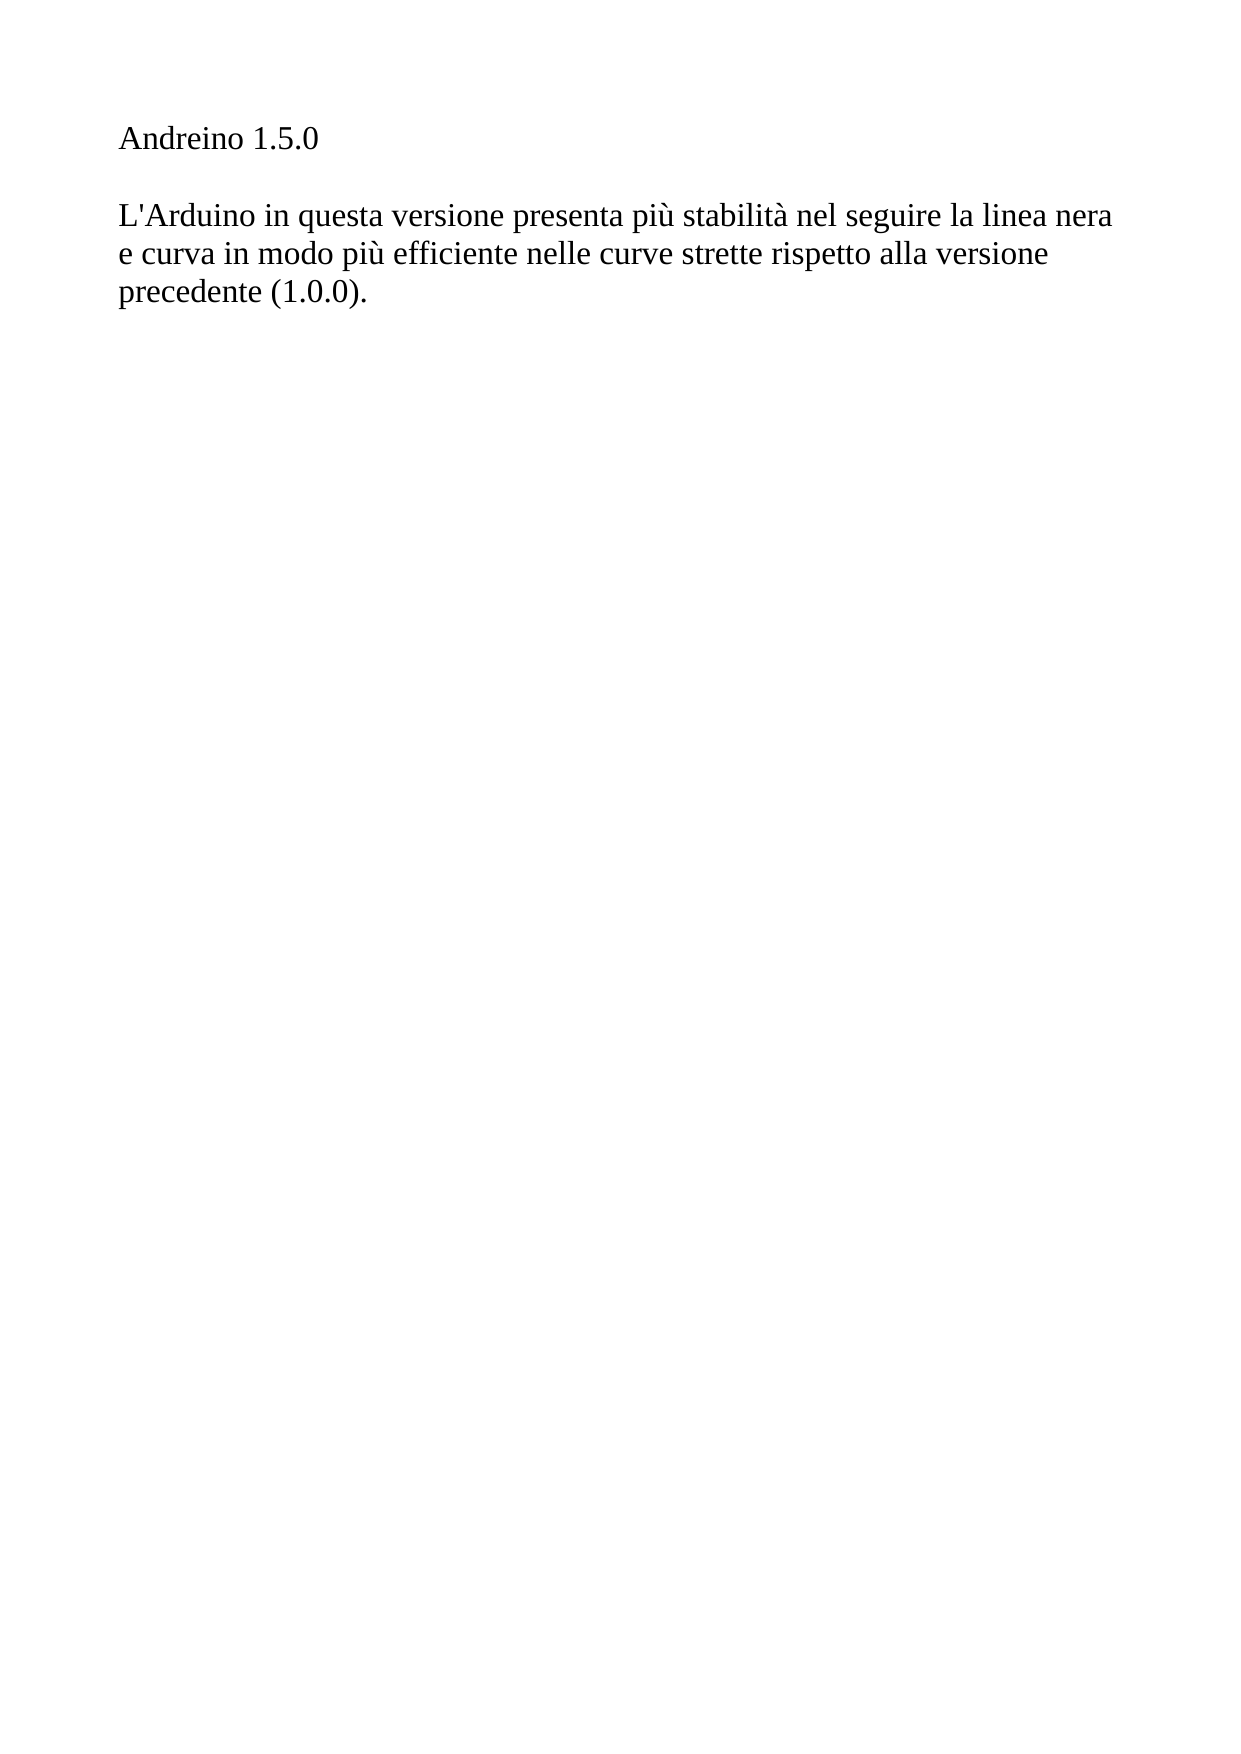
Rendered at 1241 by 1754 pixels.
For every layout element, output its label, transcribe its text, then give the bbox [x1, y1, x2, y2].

text Andreino 1.5.0 [118, 118, 1122, 156]
text L'Arduino in questa versione presenta più stabilità nel seguire la linea nera e curva in modo più efficiente nelle curve strette rispetto alla versione precedente (1.0.0). [118, 195, 1122, 310]
